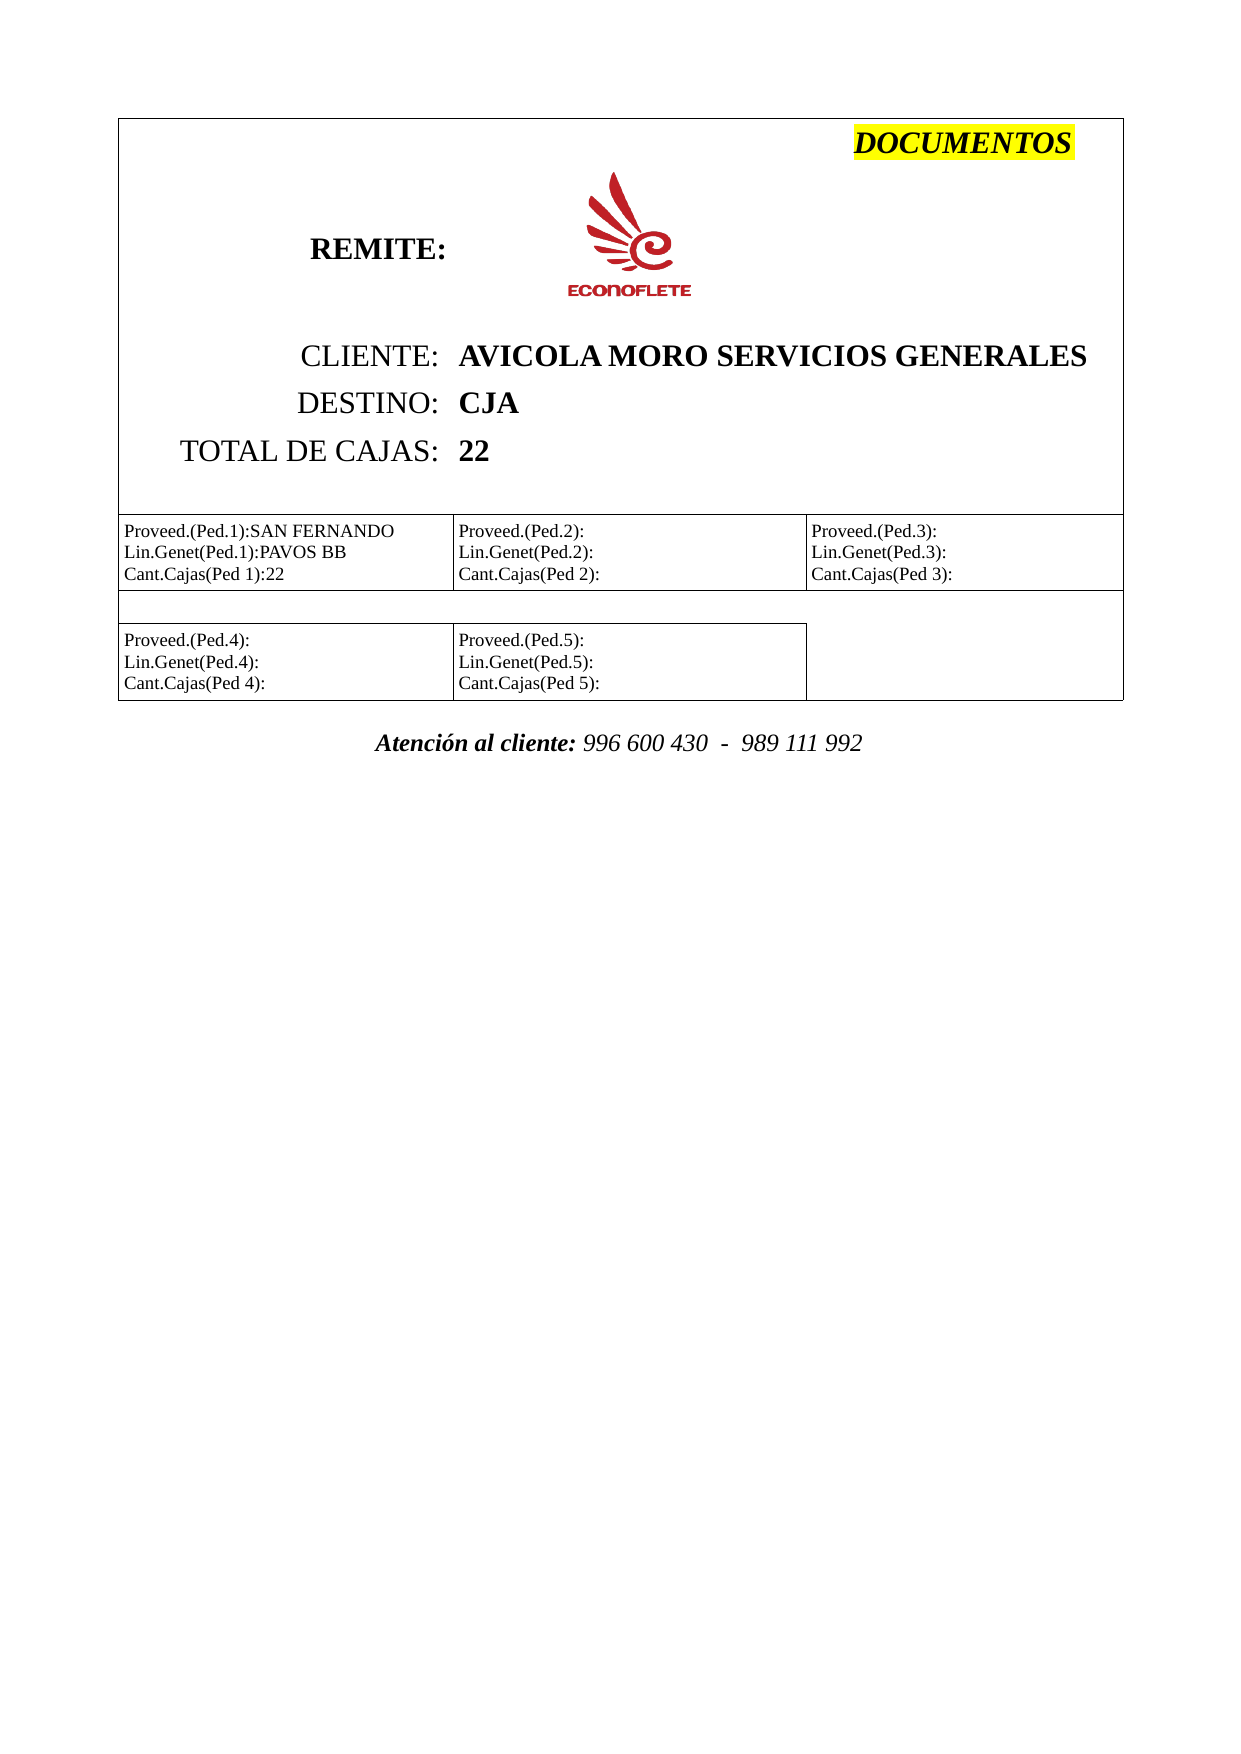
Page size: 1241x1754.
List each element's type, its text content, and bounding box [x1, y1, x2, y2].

table_header [453, 119, 806, 166]
picture [552, 171, 707, 297]
table_cell REMITE: [119, 166, 453, 332]
text Atención al cliente: 996 600 430 - 989 111 992 [118, 728, 1122, 757]
table_cell Proveed.(Ped.5): Lin.Genet(Ped.5): Cant.Cajas(Ped 5): [454, 624, 806, 699]
table_cell [806, 474, 1123, 514]
table_cell [119, 591, 453, 623]
table_cell CLIENTE: [119, 332, 453, 379]
table_cell Proveed.(Ped.1):SAN FERNANDO Lin.Genet(Ped.1):PAVOS BB Cant.Cajas(Ped 1):22 [119, 515, 453, 590]
table_cell Proveed.(Ped.2): Lin.Genet(Ped.2): Cant.Cajas(Ped 2): [454, 515, 806, 590]
table_cell AVICOLA MORO SERVICIOS GENERALES [453, 332, 1123, 379]
table_cell 22 [453, 426, 1123, 474]
table_cell DESTINO: [119, 379, 453, 426]
table_cell [453, 591, 806, 623]
table_cell TOTAL DE CAJAS: [119, 426, 453, 474]
table_header DOCUMENTOS [806, 119, 1123, 166]
table_cell CJA [453, 379, 806, 426]
table_cell [453, 474, 806, 514]
table_cell [806, 591, 1123, 623]
table_header [119, 119, 453, 166]
table_cell [806, 379, 1123, 426]
table_cell [453, 166, 806, 332]
table_cell [119, 474, 453, 514]
table_cell Proveed.(Ped.3): Lin.Genet(Ped.3): Cant.Cajas(Ped 3): [807, 515, 1123, 590]
table_cell Proveed.(Ped.4): Lin.Genet(Ped.4): Cant.Cajas(Ped 4): [119, 624, 453, 699]
table_cell [807, 623, 1123, 699]
table_cell [806, 166, 1123, 332]
